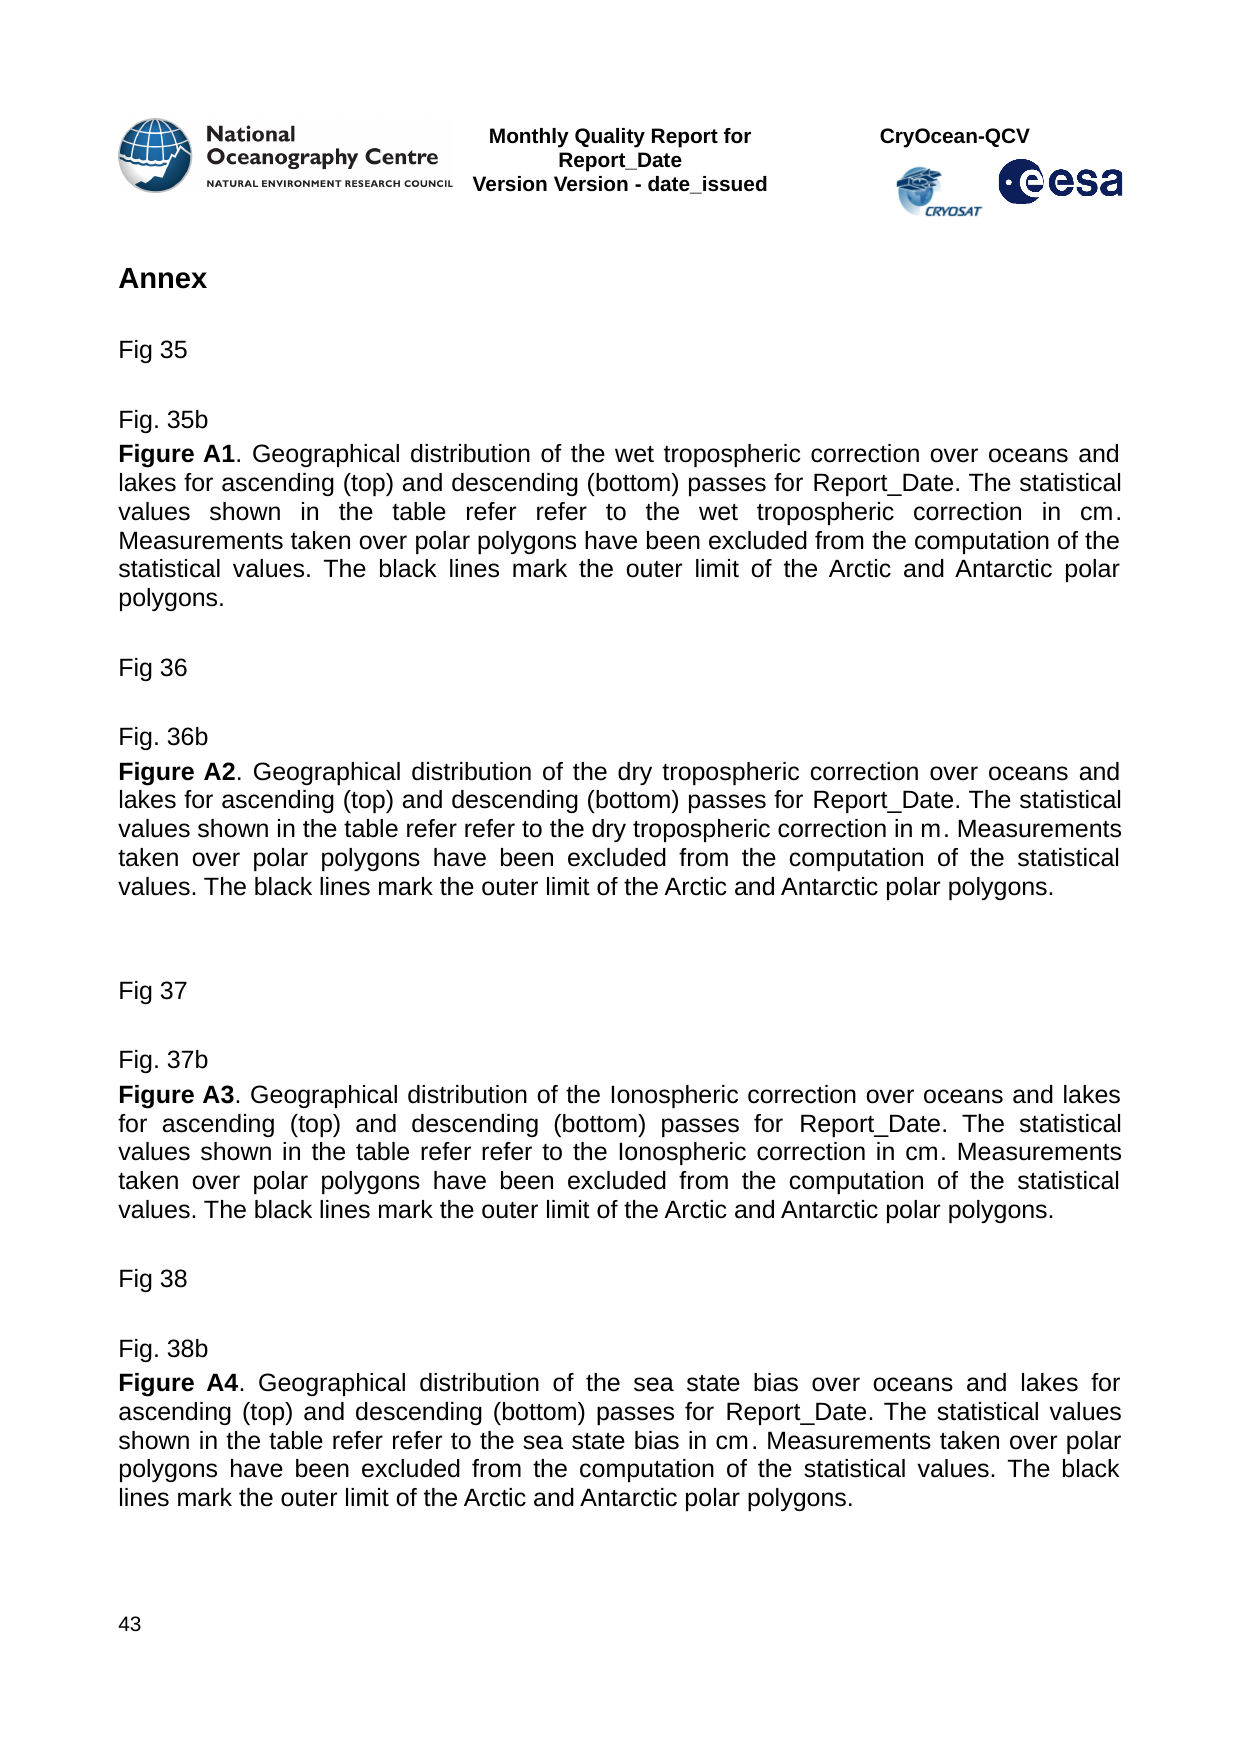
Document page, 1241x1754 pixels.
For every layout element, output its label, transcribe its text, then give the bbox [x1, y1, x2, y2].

text Figure A1. Geographical distribution of the wet tropospheric correction over oceans and lakes for ascending (top) and descending (bottom) passes for Report_Date. The statistical values shown in the table refer refer to the wet tropospheric correction in cm. Measurements taken over polar polygons have been excluded from the computation of the statistical values. The black lines mark the outer limit of the Arctic and Antarctic polar polygons. [118, 439, 1122, 612]
text Fig. 37b [118, 1045, 1122, 1074]
text Fig 38 [118, 1264, 1122, 1293]
text Figure A3. Geographical distribution of the Ionospheric correction over oceans and lakes for ascending (top) and descending (bottom) passes for Report_Date. The statistical values shown in the table refer refer to the Ionospheric correction in cm. Measurements taken over polar polygons have been excluded from the computation of the statistical values. The black lines mark the outer limit of the Arctic and Antarctic polar polygons. [118, 1080, 1122, 1223]
text Fig 37 [118, 976, 1122, 1004]
text Fig. 38b [118, 1333, 1122, 1362]
text Figure A4. Geographical distribution of the sea state bias over oceans and lakes for ascending (top) and descending (bottom) passes for Report_Date. The statistical values shown in the table refer refer to the sea state bias in cm. Measurements taken over polar polygons have been excluded from the computation of the statistical values. The black lines mark the outer limit of the Arctic and Antarctic polar polygons. [118, 1368, 1122, 1512]
text Fig. 36b [118, 722, 1122, 751]
picture [876, 159, 1123, 224]
picture [118, 118, 453, 193]
text Fig. 35b [118, 405, 1122, 433]
text Fig 35 [118, 335, 1122, 364]
text Figure A2. Geographical distribution of the dry tropospheric correction over oceans and lakes for ascending (top) and descending (bottom) passes for Report_Date. The statistical values shown in the table refer refer to the dry tropospheric correction in m. Measurements taken over polar polygons have been excluded from the computation of the statistical values. The black lines mark the outer limit of the Arctic and Antarctic polar polygons. [118, 757, 1122, 900]
text Annex [118, 261, 1122, 295]
text Fig 36 [118, 653, 1122, 681]
